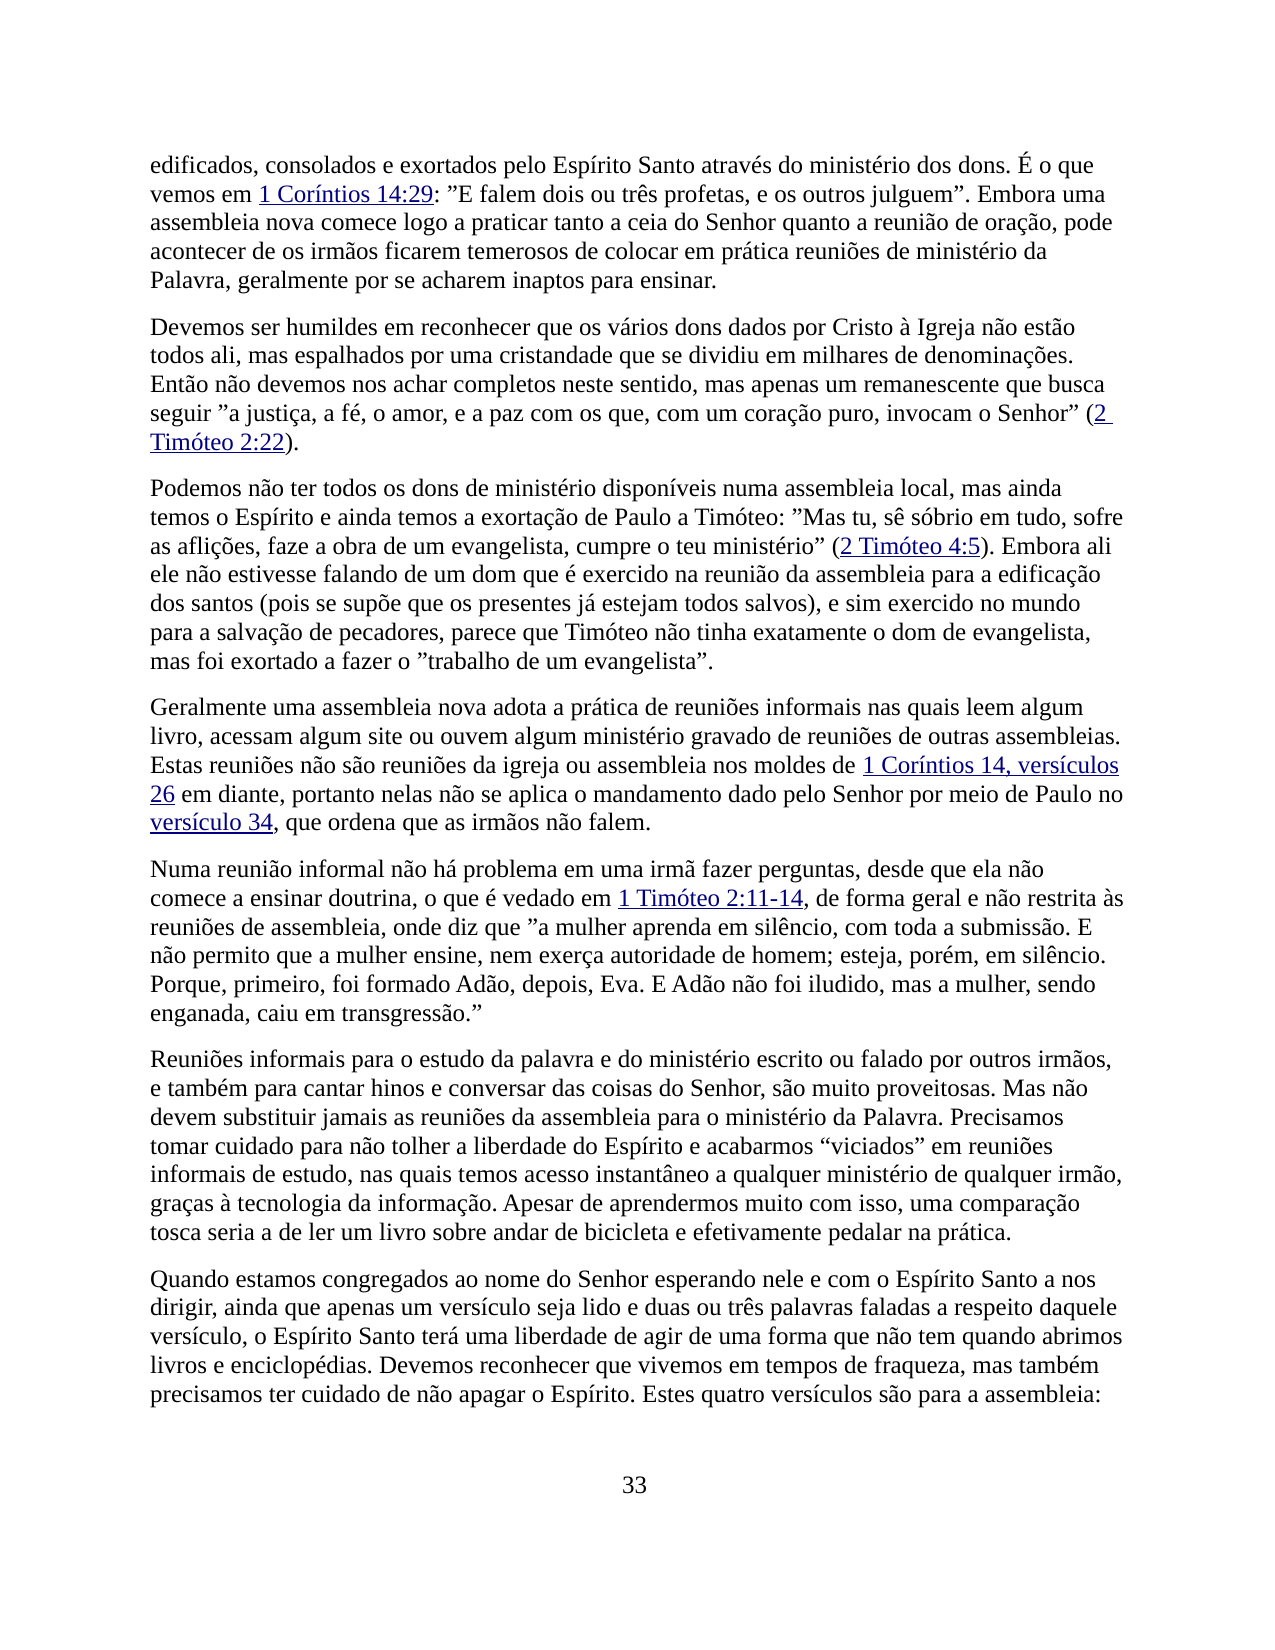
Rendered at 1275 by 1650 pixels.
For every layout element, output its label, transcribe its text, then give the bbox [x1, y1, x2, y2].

text Podemos não ter todos os dons de ministério disponíveis numa assembleia local, mas ainda temos o Espírito e ainda temos a exortação de Paulo a Timóteo: ”Mas tu, sê sóbrio em tudo, sofre as aflições, faze a obra de um evangelista, cumpre o teu ministério” (2 Timóteo 4:5). Embora ali ele não estivesse falando de um dom que é exercido na reunião da assembleia para a edificação dos santos (pois se supõe que os presentes já estejam todos salvos), e sim exercido no mundo para a salvação de pecadores, parece que Timóteo não tinha exatamente o dom de evangelista, mas foi exortado a fazer o ”trabalho de um evangelista”. [150, 473, 1125, 674]
text edificados, consolados e exortados pelo Espírito Santo através do ministério dos dons. É o que vemos em 1 Coríntios 14:29: ”E falem dois ou três profetas, e os outros julguem”. Embora uma assembleia nova comece logo a praticar tanto a ceia do Senhor quanto a reunião de oração, pode acontecer de os irmãos ficarem temerosos de colocar em prática reuniões de ministério da Palavra, geralmente por se acharem inaptos para ensinar. [150, 150, 1125, 294]
text Geralmente uma assembleia nova adota a prática de reuniões informais nas quais leem algum livro, acessam algum site ou ouvem algum ministério gravado de reuniões de outras assembleias. Estas reuniões não são reuniões da igreja ou assembleia nos moldes de 1 Coríntios 14, versículos 26 em diante, portanto nelas não se aplica o mandamento dado pelo Senhor por meio de Paulo no versículo 34, que ordena que as irmãos não falem. [150, 692, 1125, 836]
text Reuniões informais para o estudo da palavra e do ministério escrito ou falado por outros irmãos, e também para cantar hinos e conversar das coisas do Senhor, são muito proveitosas. Mas não devem substituir jamais as reuniões da assembleia para o ministério da Palavra. Precisamos tomar cuidado para não tolher a liberdade do Espírito e acabarmos “viciados” em reuniões informais de estudo, nas quais temos acesso instantâneo a qualquer ministério de qualquer irmão, graças à tecnologia da informação. Apesar de aprendermos muito com isso, uma comparação tosca seria a de ler um livro sobre andar de bicicleta e efetivamente pedalar na prática. [150, 1044, 1125, 1246]
text Devemos ser humildes em reconhecer que os vários dons dados por Cristo à Igreja não estão todos ali, mas espalhados por uma cristandade que se dividiu em milhares de denominações. Então não devemos nos achar completos neste sentido, mas apenas um remanescente que busca seguir ”a justiça, a fé, o amor, e a paz com os que, com um coração puro, invocam o Senhor” (2 Timóteo 2:22). [150, 312, 1125, 455]
text Numa reunião informal não há problema em uma irmã fazer perguntas, desde que ela não comece a ensinar doutrina, o que é vedado em 1 Timóteo 2:11-14, de forma geral e não restrita às reuniões de assembleia, onde diz que ”a mulher aprenda em silêncio, com toda a submissão. E não permito que a mulher ensine, nem exerça autoridade de homem; esteja, porém, em silêncio. Porque, primeiro, foi formado Adão, depois, Eva. E Adão não foi iludido, mas a mulher, sendo enganada, caiu em transgressão.” [150, 854, 1125, 1027]
text Quando estamos congregados ao nome do Senhor esperando nele e com o Espírito Santo a nos dirigir, ainda que apenas um versículo seja lido e duas ou três palavras faladas a respeito daquele versículo, o Espírito Santo terá uma liberdade de agir de uma forma que não tem quando abrimos livros e enciclopédias. Devemos reconhecer que vivemos em tempos de fraqueza, mas também precisamos ter cuidado de não apagar o Espírito. Estes quatro versículos são para a assembleia: [150, 1264, 1125, 1407]
